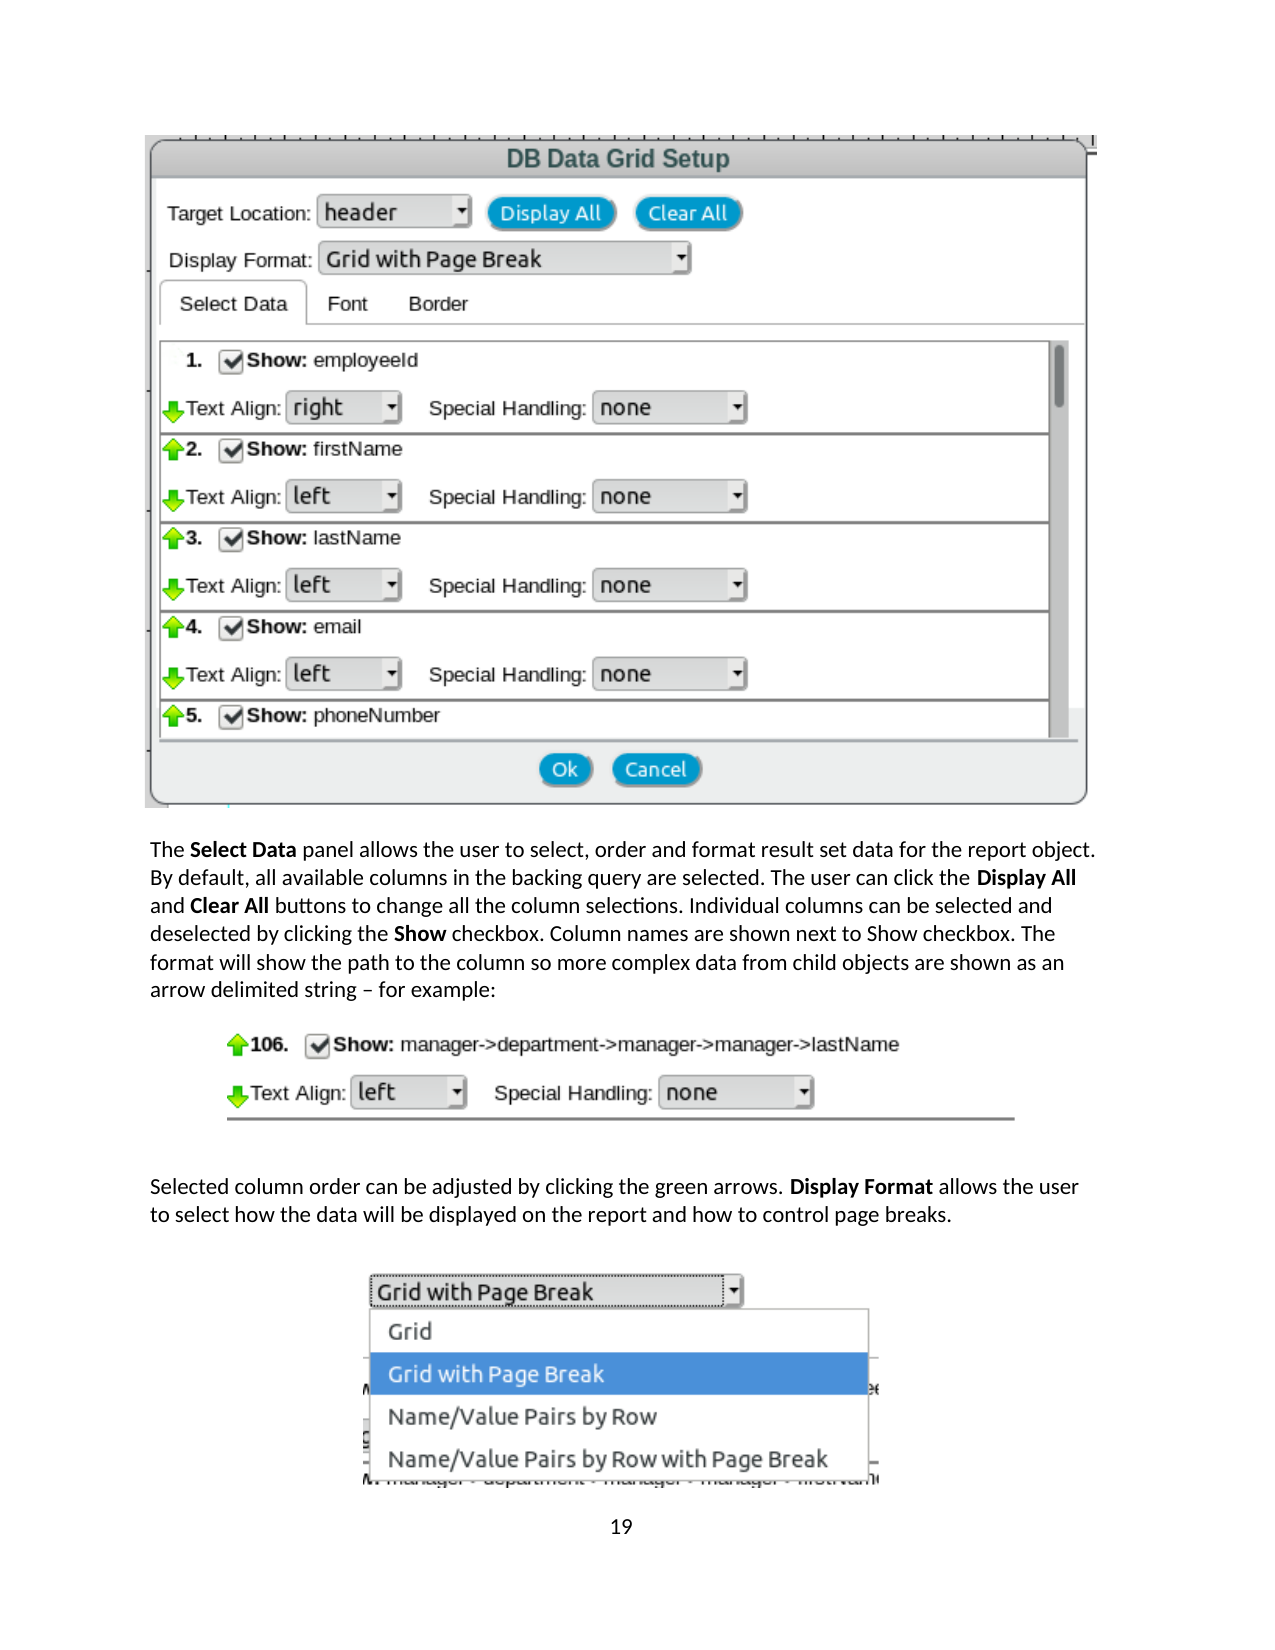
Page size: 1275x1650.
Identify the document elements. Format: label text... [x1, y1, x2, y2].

picture [363, 1266, 879, 1488]
text Selected column order can be adjusted by clicking the green arrows. Display Format allows the user to select how the data will be displayed on the report and how to control page breaks. [150, 1172, 1102, 1228]
picture [227, 1031, 1015, 1124]
picture [144, 135, 1097, 808]
text The Select Data panel allows the user to select, order and format result set data for the report object. By default, all available columns in the backing query are selected. The user can click the Display All and Clear All buttons to change all the column selections. Individual columns can be selected and deselected by clicking the Show checkbox. Column names are shown next to Show checkbox. The format will show the path to the column so more complex data from child objects are shown as an arrow delimited string – for example: [150, 836, 1102, 1004]
